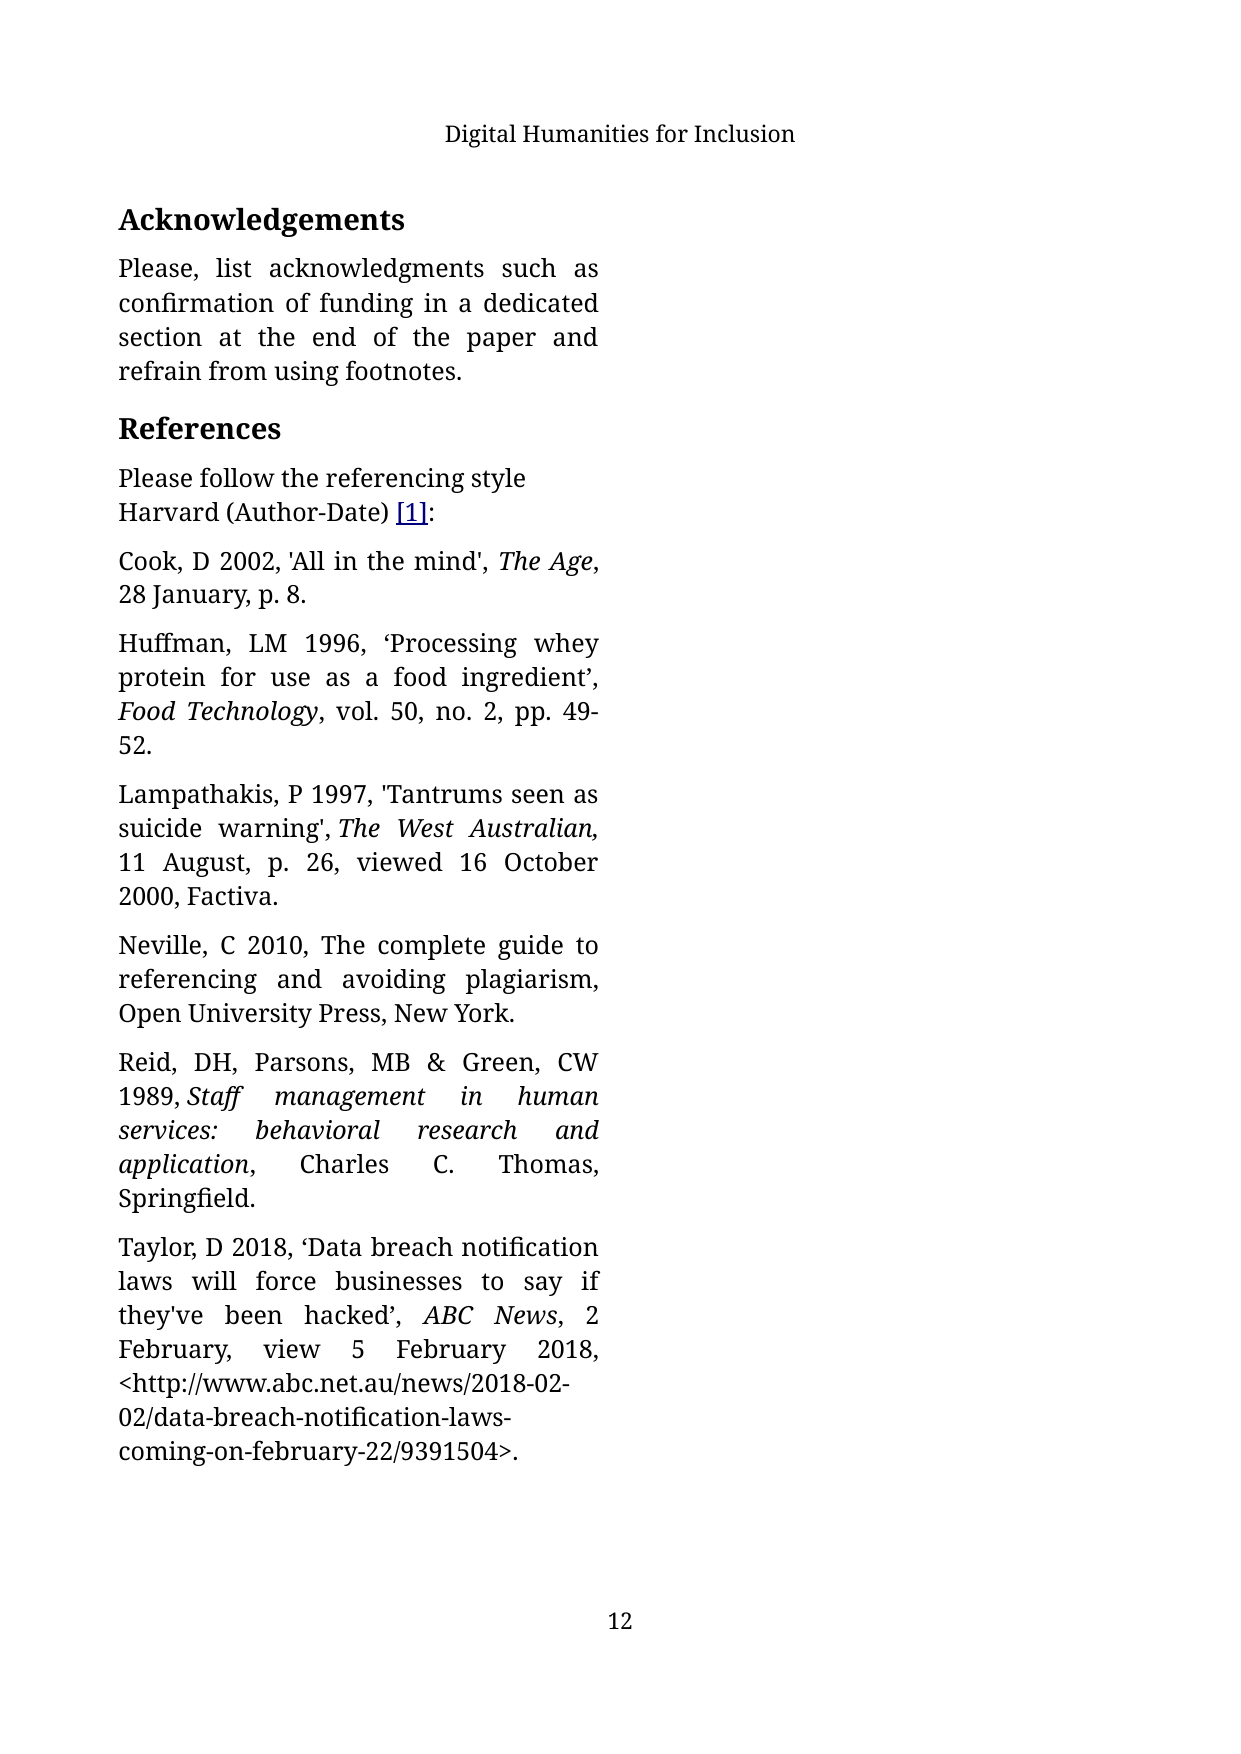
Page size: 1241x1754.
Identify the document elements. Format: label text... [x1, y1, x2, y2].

text Please follow the referencing style Harvard (Author-Date) [1]: [118, 460, 599, 528]
text Reid, DH, Parsons, MB & Green, CW 1989, Staff management in human services: behavioral research and application, Charles C. Thomas, Springfield. [118, 1044, 599, 1214]
text Taylor, D 2018, ‘Data breach notification laws will force businesses to say if they've been hacked’, ABC News, 2 February, view 5 February 2018, <http://www.abc.net.au/news/2018-02-02/data-breach-notification-laws-coming-on-february-22/9391504>. [118, 1229, 599, 1468]
subtitle References [118, 408, 599, 448]
text Please, list acknowledgments such as confirmation of funding in a dedicated section at the end of the paper and refrain from using footnotes. [118, 251, 599, 387]
text Neville, C 2010, The complete guide to referencing and avoiding plagiarism, Open University Press, New York. [118, 927, 599, 1030]
text Cook, D 2002, 'All in the mind', The Age, 28 January, p. 8. [118, 543, 599, 611]
subtitle Acknowledgements [118, 199, 599, 239]
text Lampathakis, P 1997, 'Tantrums seen as suicide warning', The West Australian, 11 August, p. 26, viewed 16 October 2000, Factiva. [118, 777, 599, 913]
text Huffman, LM 1996, ‘Processing whey protein for use as a food ingredient’, Food Technology, vol. 50, no. 2, pp. 49-52. [118, 626, 599, 762]
